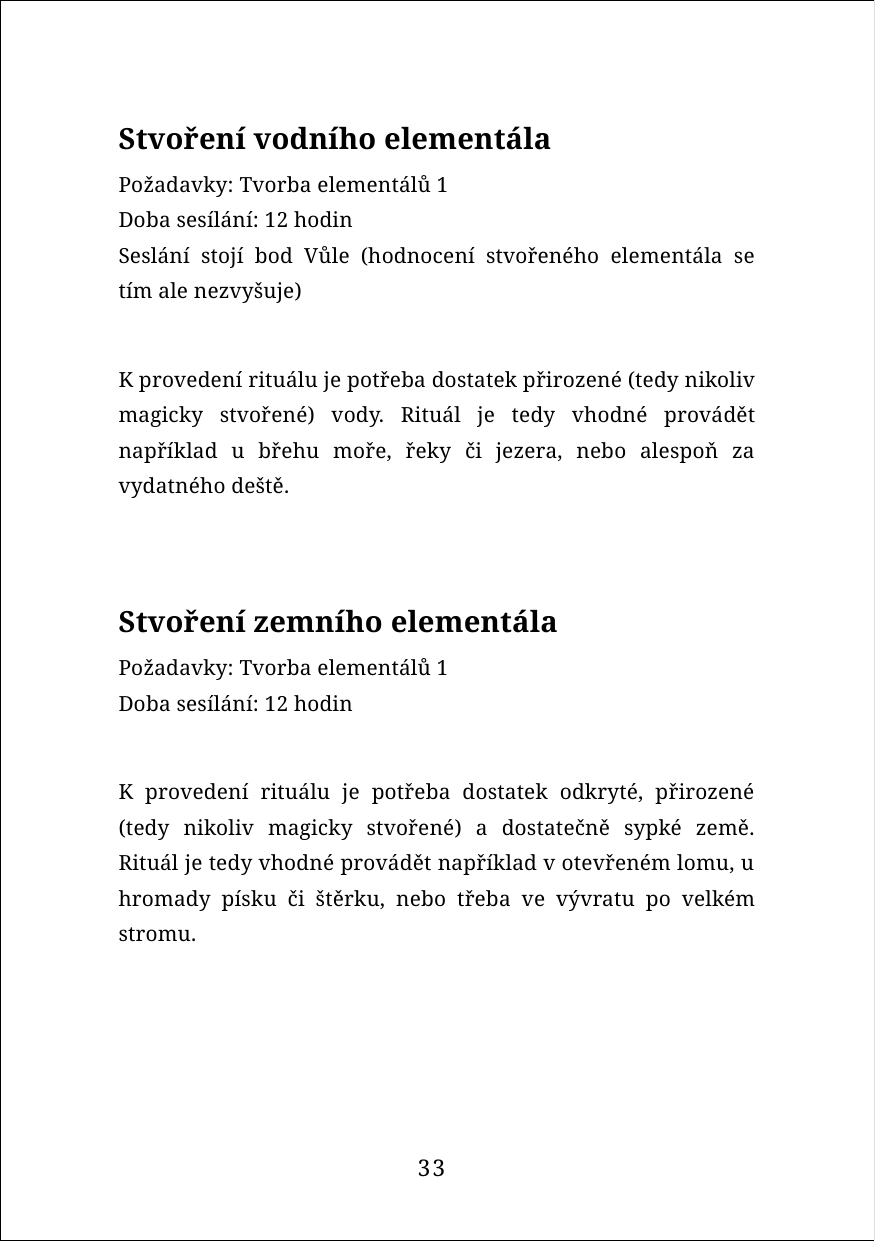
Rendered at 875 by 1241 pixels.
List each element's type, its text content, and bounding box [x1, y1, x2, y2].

text K provedení rituálu je potřeba dostatek přirozené (tedy nikoliv magicky stvořené) vody. Rituál je tedy vhodné provádět například u břehu moře, řeky či jezera, nebo alespoň za vydatného deště. [118, 365, 756, 500]
text Požadavky: Tvorba elementálů 1 Doba sesílání: 12 hodin Seslání stojí bod Vůle (hodnocení stvořeného elementála se tím ale nezvyšuje) [118, 170, 756, 340]
text Požadavky: Tvorba elementálů 1 Doba sesílání: 12 hodin [118, 653, 756, 753]
subtitle Stvoření zemního elementála [118, 602, 756, 641]
text K provedení rituálu je potřeba dostatek odkryté, přirozené (tedy nikoliv magicky stvořené) a dostatečně sypké země. Rituál je tedy vhodné provádět například v otevřeném lomu, u hromady písku či štěrku, nebo třeba ve vývratu po velkém stromu. [118, 777, 756, 948]
subtitle Stvoření vodního elementála [118, 118, 756, 158]
